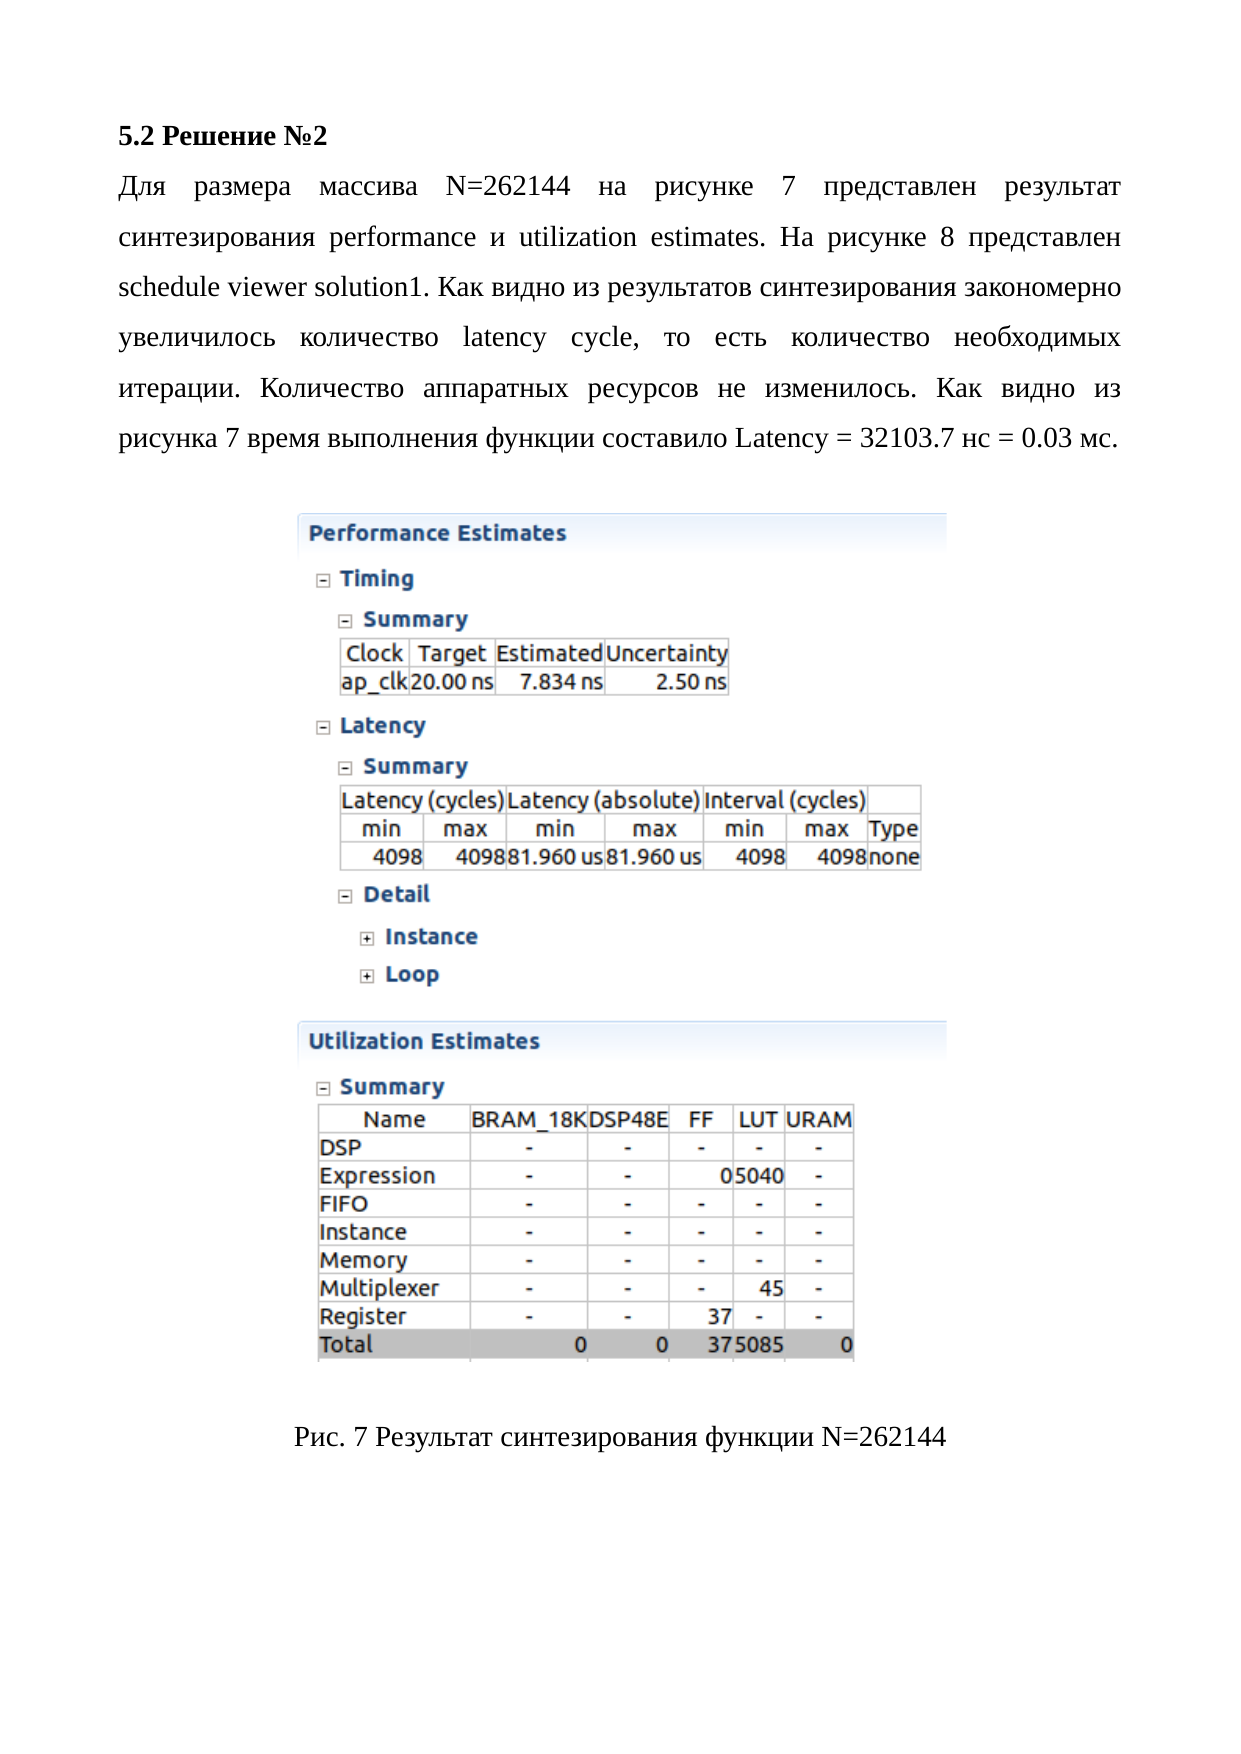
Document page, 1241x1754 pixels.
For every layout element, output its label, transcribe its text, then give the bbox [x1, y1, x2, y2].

picture [293, 513, 947, 1362]
text 5.2 Решение №2 [118, 118, 1122, 152]
text Рис. 7 Результат синтезирования функции N=262144 [118, 1419, 1122, 1453]
text Для размера массива N=262144 на рисунке 7 представлен результат синтезирования performance и utilization estimates. На рисунке 8 представлен schedule viewer solution1. Как видно из результатов синтезирования закономерно увеличилось количество latency cycle, то есть количество необходимых итерации. Количество аппаратных ресурсов не изменилось. Как видно из рисунка 7 время выполнения функции составило Latency = 32103.7 нс = 0.03 мс. [118, 168, 1122, 453]
